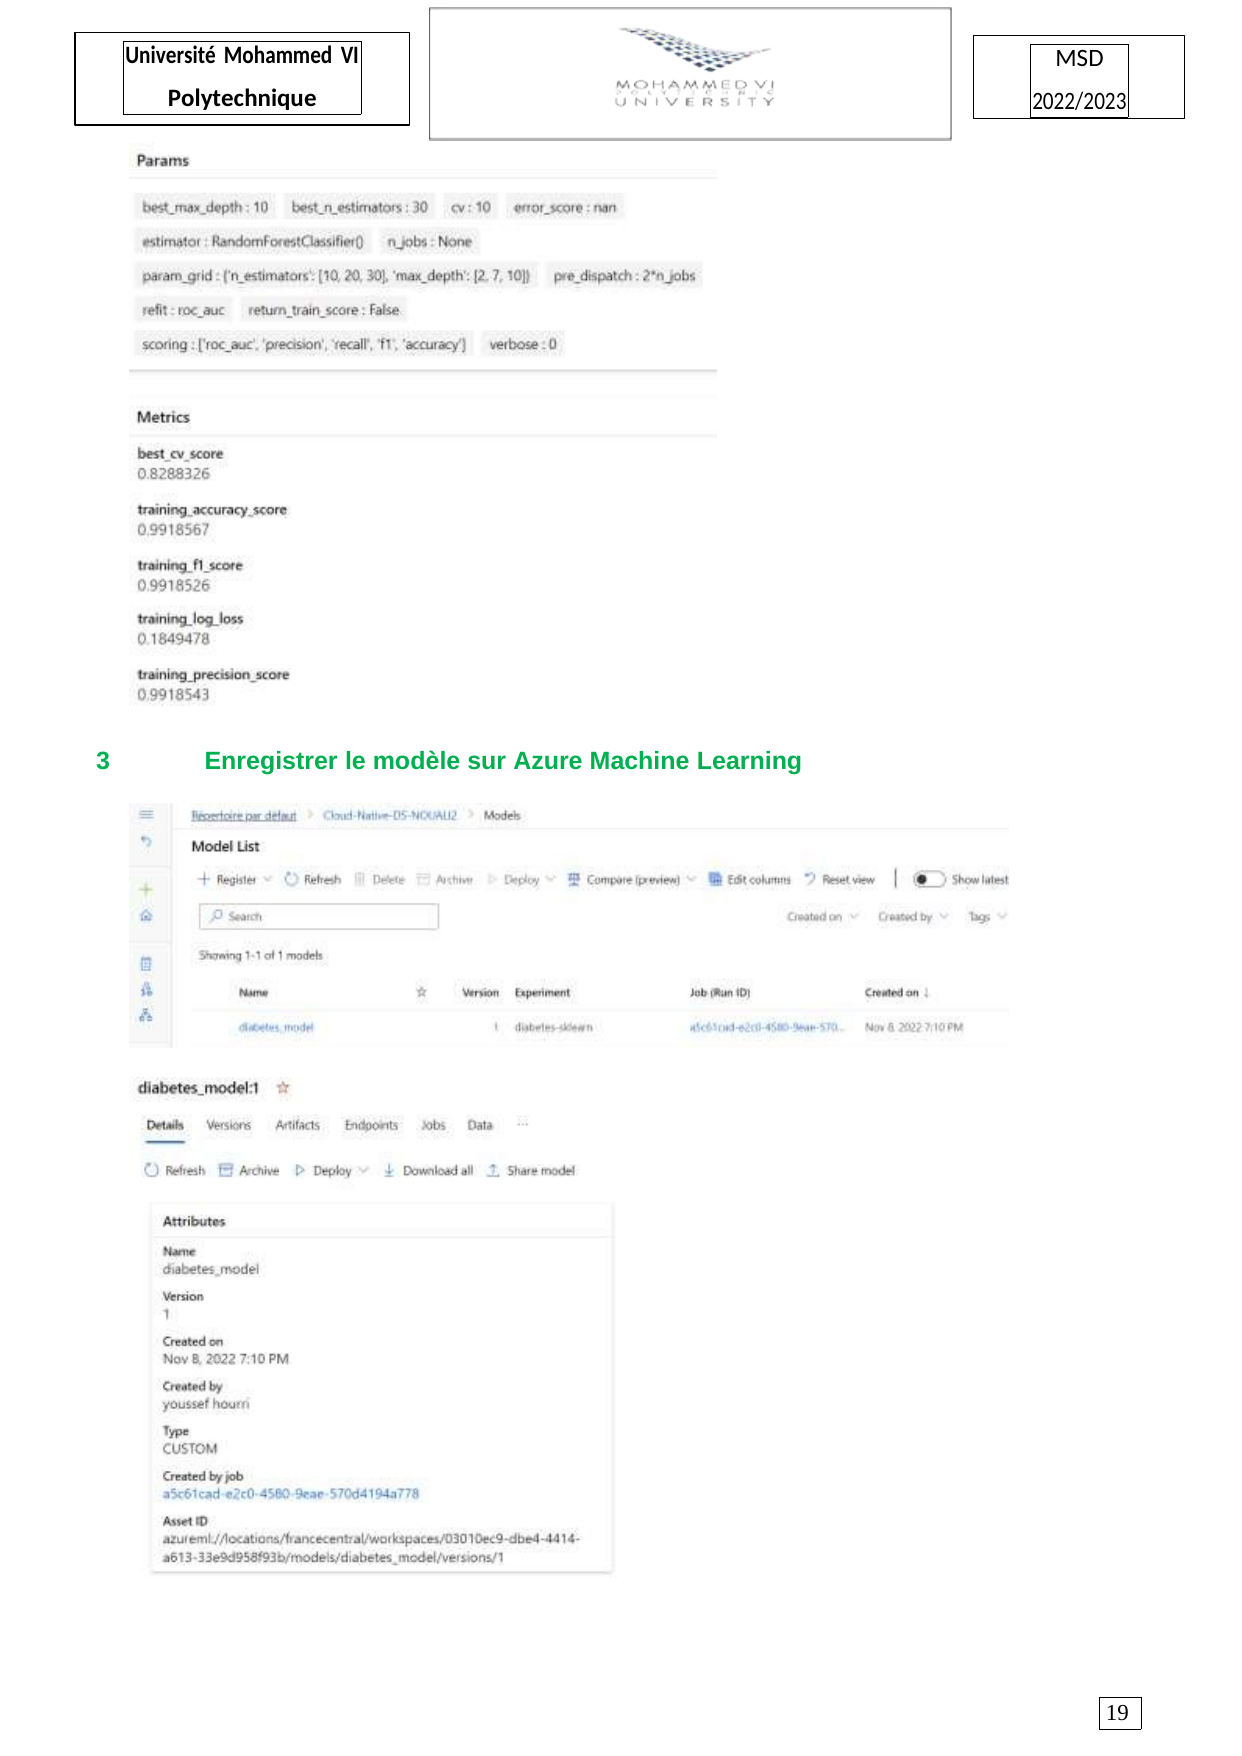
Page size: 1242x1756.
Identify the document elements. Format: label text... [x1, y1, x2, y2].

subtitle Enregistrer le modèle sur Azure Machine Learning [96, 746, 1212, 775]
